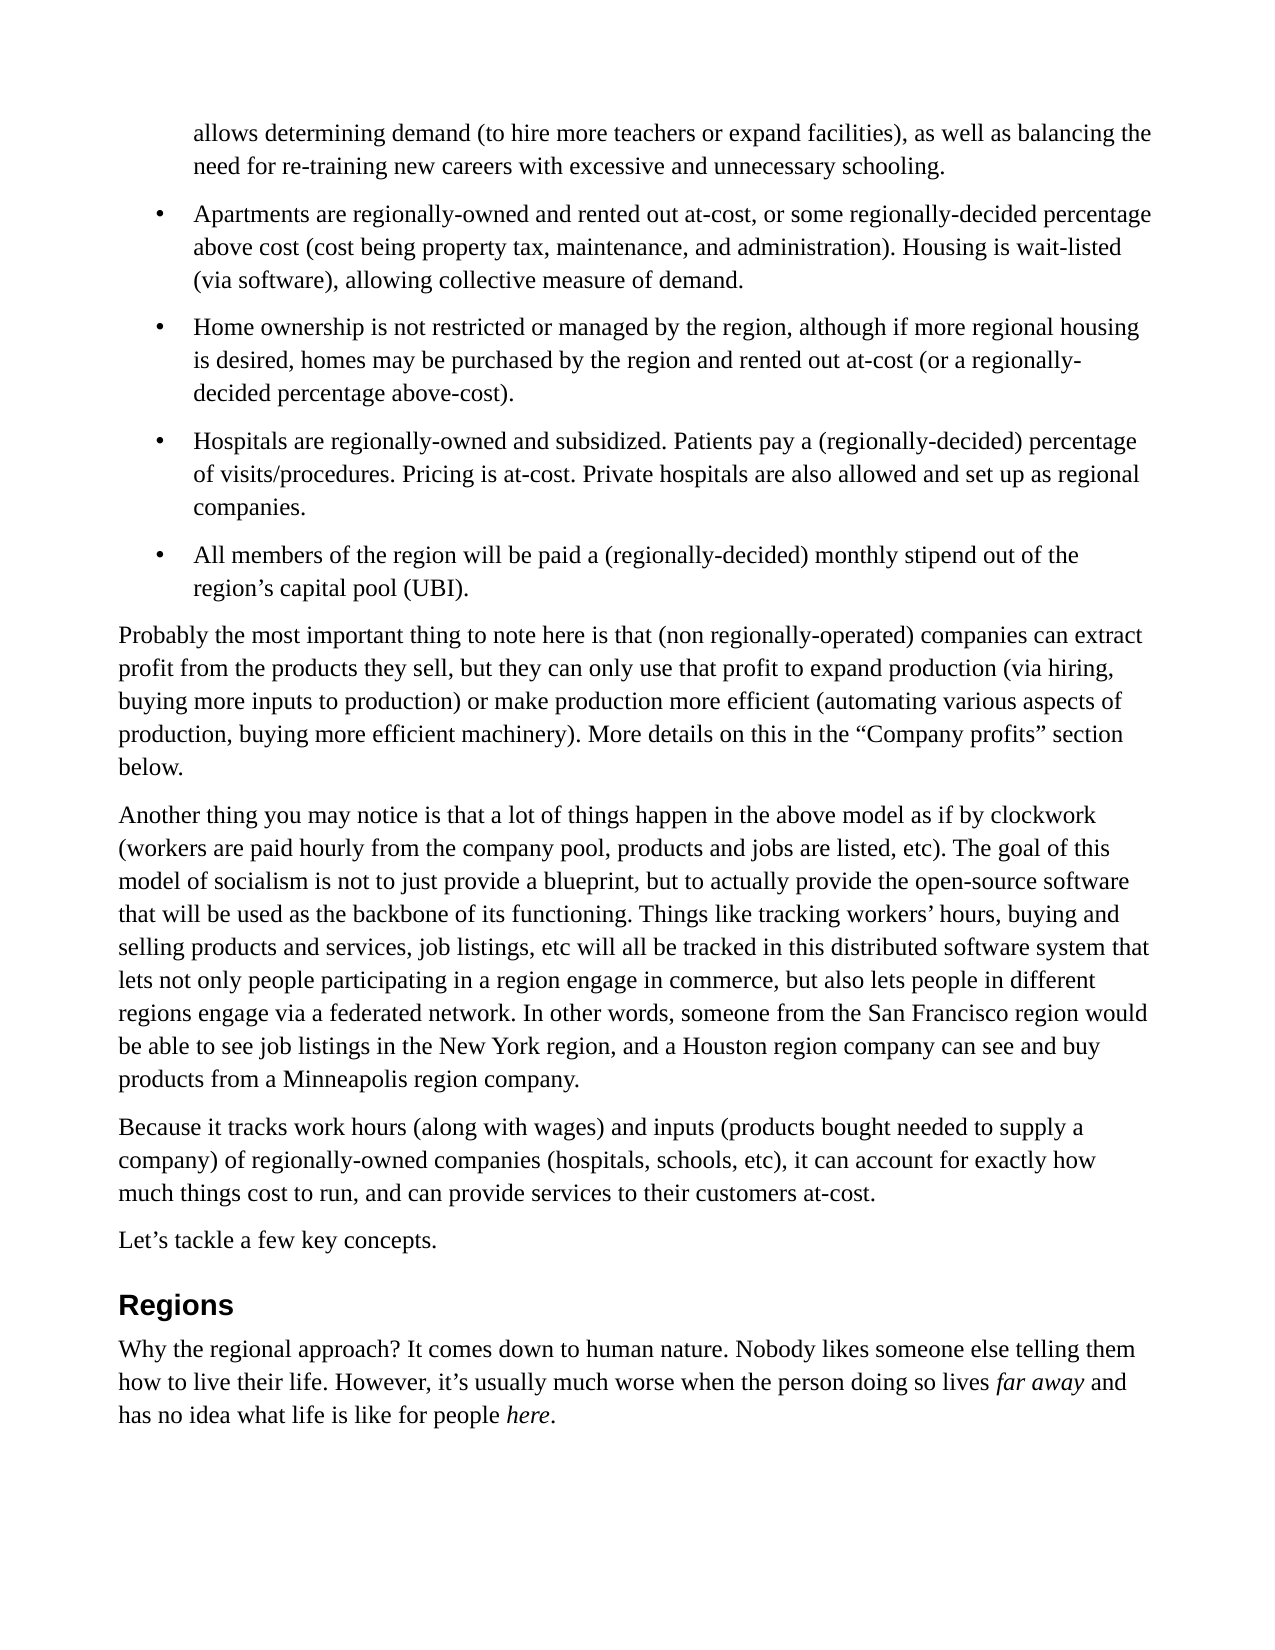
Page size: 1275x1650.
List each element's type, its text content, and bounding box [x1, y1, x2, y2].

list Apartments are regionally-owned and rented out at-cost, or some regionally-decided percentage above cost (cost being property tax, maintenance, and administration). Housing is wait-listed (via software), allowing collective measure of demand. [156, 199, 1157, 293]
subtitle Regions [118, 1288, 1157, 1321]
list Hospitals are regionally-owned and subsidized. Patients pay a (regionally-decided) percentage of visits/procedures. Pricing is at-cost. Private hospitals are also allowed and set up as regional companies. [156, 426, 1157, 521]
text Another thing you may notice is that a lot of things happen in the above model as if by clockwork (workers are paid hourly from the company pool, products and jobs are listed, etc). The goal of this model of socialism is not to just provide a blueprint, but to actually provide the open-source software that will be used as the backbone of its functioning. Things like tracking workers’ hours, buying and selling products and services, job listings, etc will all be tracked in this distributed software system that lets not only people participating in a region engage in commerce, but also lets people in different regions engage via a federated network. In other words, someone from the San Francisco region would be able to see job listings in the New York region, and a Houston region company can see and buy products from a Minneapolis region company. [118, 800, 1157, 1093]
text Let’s tackle a few key concepts. [118, 1225, 1157, 1254]
list Home ownership is not restricted or managed by the region, although if more regional housing is desired, homes may be purchased by the region and rented out at-cost (or a regionally-decided percentage above-cost). [156, 312, 1157, 407]
text Because it tracks work hours (along with wages) and inputs (products bought needed to supply a company) of regionally-owned companies (hospitals, schools, etc), it can account for exactly how much things cost to run, and can provide services to their customers at-cost. [118, 1112, 1157, 1207]
list All members of the region will be paid a (regionally-decided) monthly stipend out of the region’s capital pool (UBI). [156, 540, 1157, 601]
text Probably the most important thing to note here is that (non regionally-operated) companies can extract profit from the products they sell, but they can only use that profit to expand production (via hiring, buying more inputs to production) or make production more efficient (automating various aspects of production, buying more efficient machinery). More details on this in the “Company profits” section below. [118, 620, 1157, 781]
list allows determining demand (to hire more teachers or expand facilities), as well as balancing the need for re-training new careers with excessive and unnecessary schooling. [156, 118, 1157, 180]
text Why the regional approach? It comes down to human nature. Nobody likes someone else telling them how to live their life. However, it’s usually much worse when the person doing so lives far away and has no idea what life is like for people here. [118, 1334, 1157, 1429]
